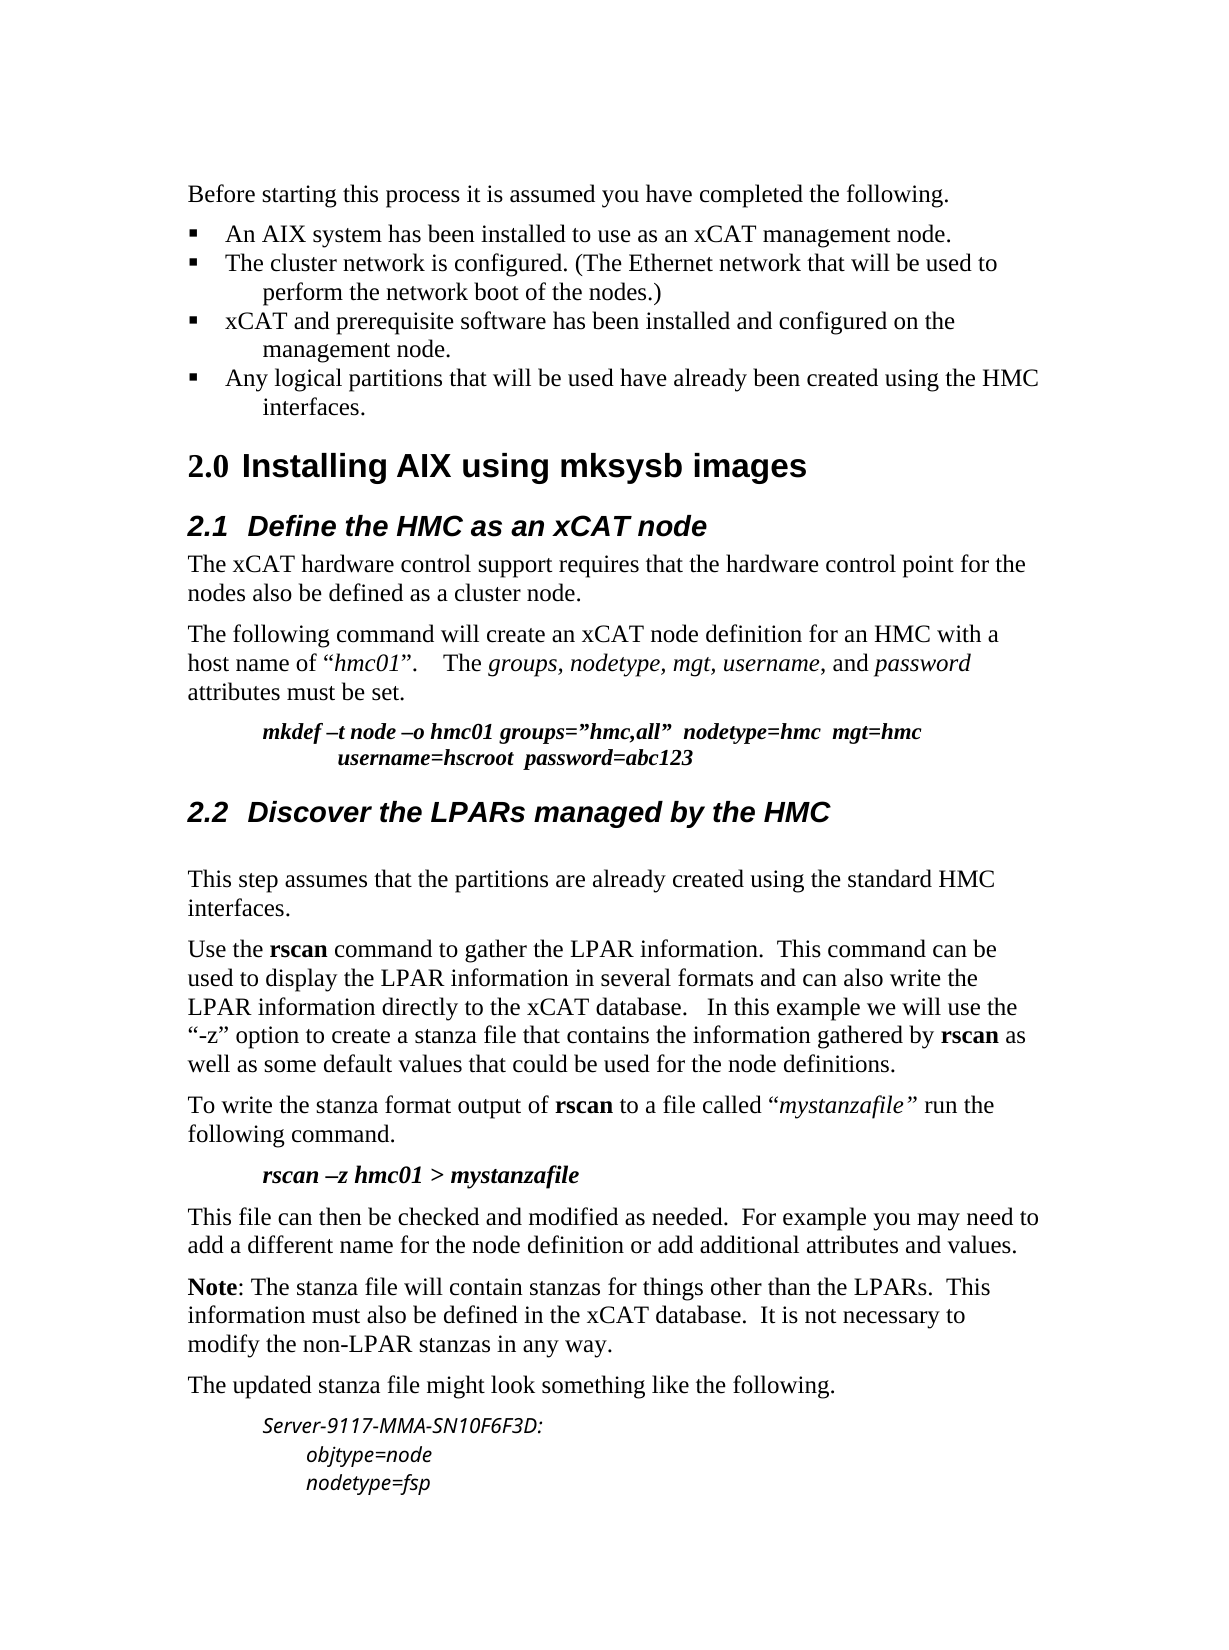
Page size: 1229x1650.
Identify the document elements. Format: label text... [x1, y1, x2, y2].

list This step assumes that the partitions are already created using the standard HMC interfaces. [187, 864, 1041, 922]
list This file can then be checked and modified as needed. For example you may need to add a different name for the node definition or add additional attributes and values. [187, 1202, 1041, 1259]
list The xCAT hardware control support requires that the hardware control point for the nodes also be defined as a cluster node. [187, 549, 1041, 607]
subtitle Define the HMC as an xCAT node [187, 509, 1041, 543]
subtitle Installing AIX using mksysb images [187, 446, 1041, 484]
list Any logical partitions that will be used have already been created using the HMC interfaces. [187, 363, 1041, 421]
list The updated stanza file might look something like the following. [187, 1370, 1041, 1399]
text nodetype=fsp [262, 1468, 1041, 1497]
list To write the stanza format output of rscan to a file called “mystanzafile” run the following command. [187, 1090, 1041, 1148]
subtitle Discover the LPARs managed by the HMC [187, 796, 1041, 829]
list The cluster network is configured. (The Ethernet network that will be used to perform the network boot of the nodes.) [187, 248, 1041, 306]
text Before starting this process it is assumed you have completed the following. [187, 179, 1041, 207]
list Note: The stanza file will contain stanzas for things other than the LPARs. This information must also be defined in the xCAT database. It is not necessary to modify the non-LPAR stanzas in any way. [187, 1272, 1041, 1358]
list An AIX system has been installed to use as an xCAT management node. [187, 219, 1041, 248]
text objtype=node [262, 1440, 1041, 1468]
list xCAT and prerequisite software has been installed and configured on the management node. [187, 306, 1041, 363]
text Server-9117-MMA-SN10F6F3D: [262, 1412, 1041, 1440]
list rscan –z hmc01 > mystanzafile [187, 1160, 1041, 1189]
list mkdef –t node –o hmc01 groups=”hmc,all” nodetype=hmc mgt=hmc username=hscroot password=abc123 [262, 718, 1041, 771]
list The following command will create an xCAT node definition for an HMC with a host name of “hmc01”. The groups, nodetype, mgt, username, and password attributes must be set. [187, 619, 1041, 705]
list Use the rscan command to gather the LPAR information. This command can be used to display the LPAR information in several formats and can also write the LPAR information directly to the xCAT database. In this example we will use the “-z” option to create a stanza file that contains the information gathered by rscan as well as some default values that could be used for the node definitions. [187, 934, 1041, 1078]
